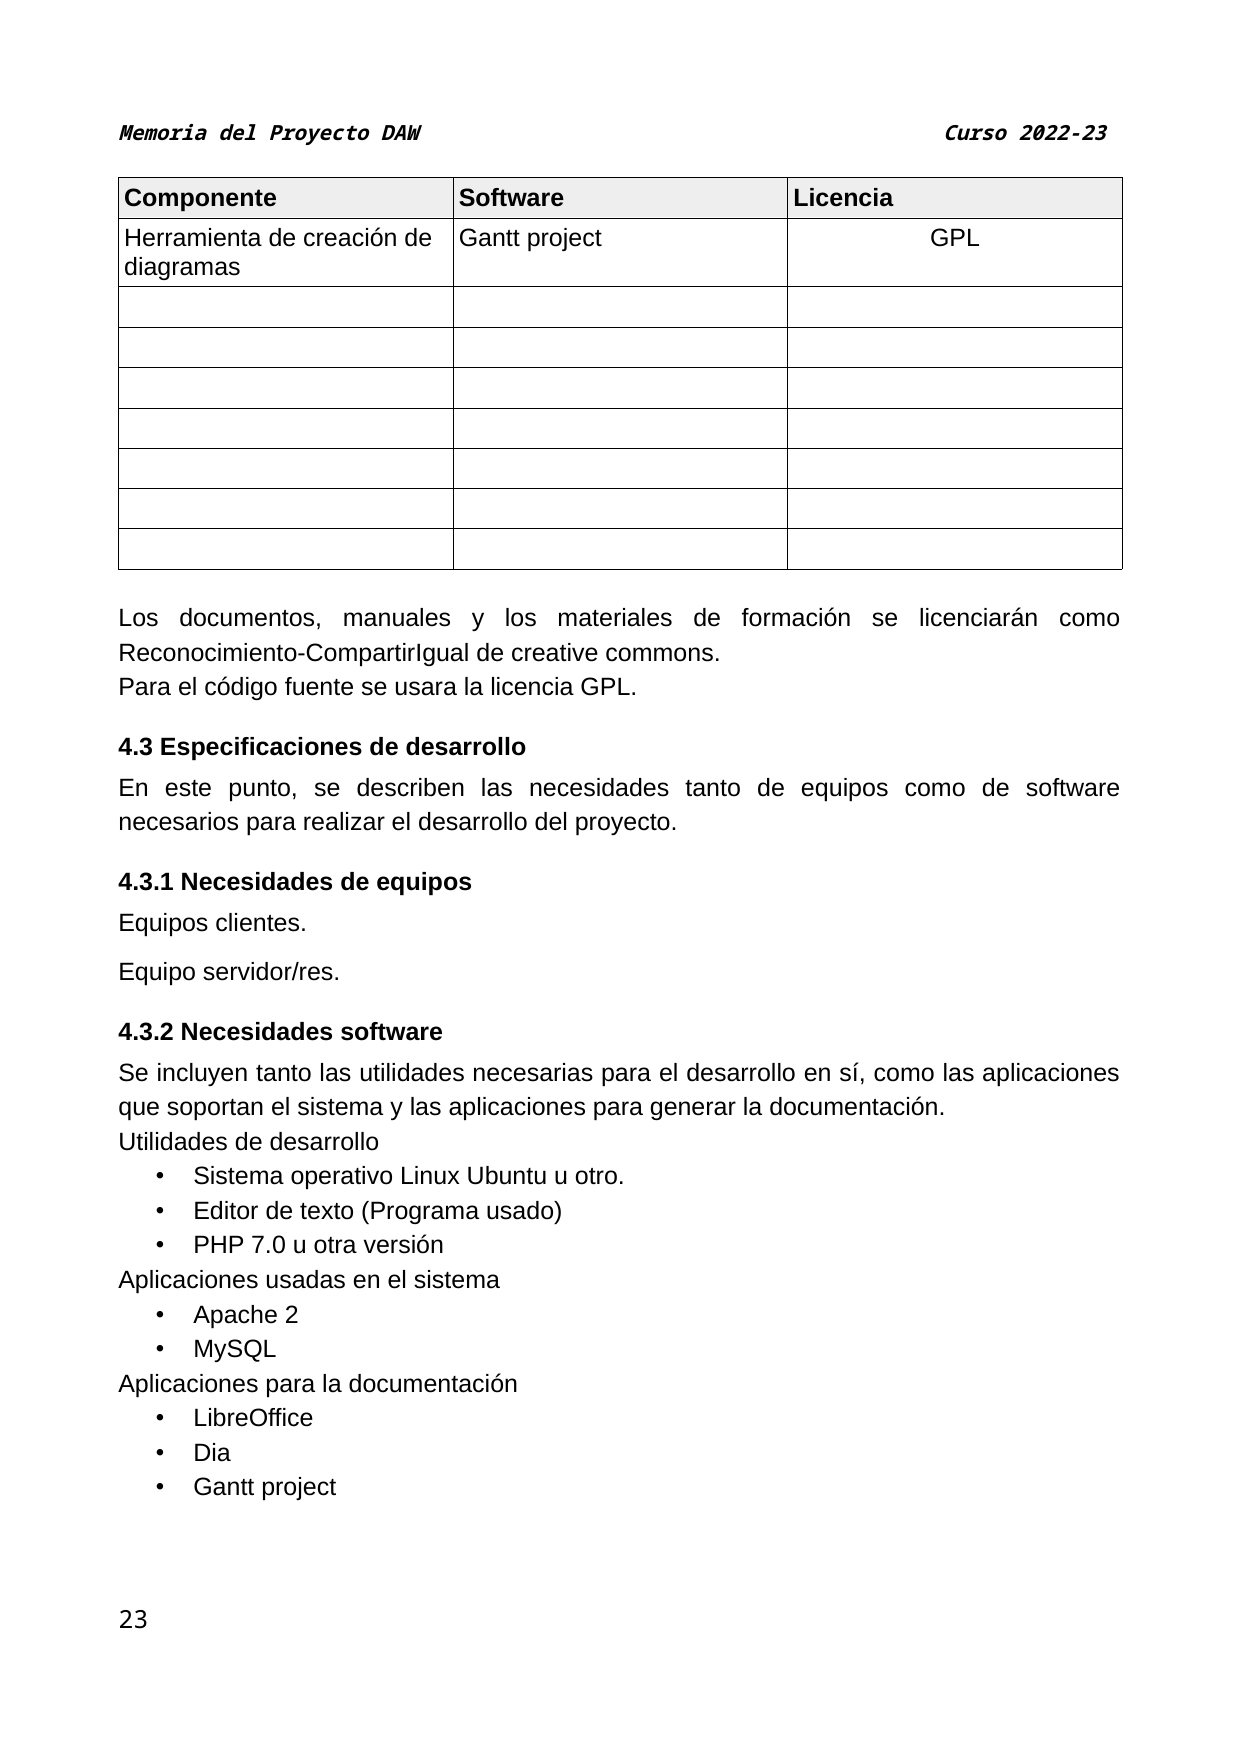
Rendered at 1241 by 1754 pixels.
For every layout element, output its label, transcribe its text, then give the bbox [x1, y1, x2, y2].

table_cell [119, 409, 453, 448]
table_cell [788, 328, 1122, 367]
table_cell [454, 328, 787, 367]
table_cell [454, 287, 787, 327]
text Aplicaciones usadas en el sistema [118, 1265, 1122, 1294]
subtitle 4.3 Especificaciones de desarrollo [118, 732, 1122, 760]
table_cell [454, 489, 787, 528]
table_cell [788, 449, 1122, 488]
text Los documentos, manuales y los materiales de formación se licenciarán como Reconocimiento-CompartirIgual de creative commons. [118, 603, 1122, 666]
table_cell [454, 529, 787, 569]
list MySQL [156, 1334, 1122, 1363]
list Dia [156, 1438, 1122, 1467]
table_cell [119, 449, 453, 488]
text Utilidades de desarrollo [118, 1127, 1122, 1156]
text Aplicaciones para la documentación [118, 1369, 1122, 1397]
table_header Licencia [788, 178, 1122, 217]
table_cell [119, 328, 453, 367]
table_cell [788, 368, 1122, 407]
table_cell [788, 287, 1122, 327]
table_cell [788, 409, 1122, 448]
table_cell [454, 409, 787, 448]
table_header Componente [119, 178, 453, 217]
table_cell Herramienta de creación de diagramas [119, 219, 453, 286]
text Equipo servidor/res. [118, 957, 1122, 986]
text Equipos clientes. [118, 908, 1122, 937]
table_cell [119, 287, 453, 327]
text En este punto, se describen las necesidades tanto de equipos como de software necesarios para realizar el desarrollo del proyecto. [118, 773, 1122, 836]
table_cell [119, 489, 453, 528]
list LibreOffice [156, 1403, 1122, 1432]
table_cell [788, 489, 1122, 528]
list Gantt project [156, 1472, 1122, 1501]
subtitle 4.3.1 Necesidades de equipos [118, 867, 1122, 896]
list Apache 2 [156, 1299, 1122, 1328]
table_cell [119, 368, 453, 407]
table_cell [788, 529, 1122, 569]
table_cell GPL [788, 219, 1122, 286]
text Se incluyen tanto las utilidades necesarias para el desarrollo en sí, como las aplicaciones que soportan el sistema y las aplicaciones para generar la documentación. [118, 1058, 1122, 1121]
table_cell Gantt project [454, 219, 787, 286]
list PHP 7.0 u otra versión [156, 1231, 1122, 1259]
table_cell [454, 368, 787, 407]
list Sistema operativo Linux Ubuntu u otro. [156, 1161, 1122, 1190]
table_cell [119, 529, 453, 569]
text Para el código fuente se usara la licencia GPL. [118, 672, 1122, 701]
table_header Software [454, 178, 787, 217]
list Editor de texto (Programa usado) [156, 1196, 1122, 1225]
subtitle 4.3.2 Necesidades software [118, 1017, 1122, 1045]
table_cell [454, 449, 787, 488]
